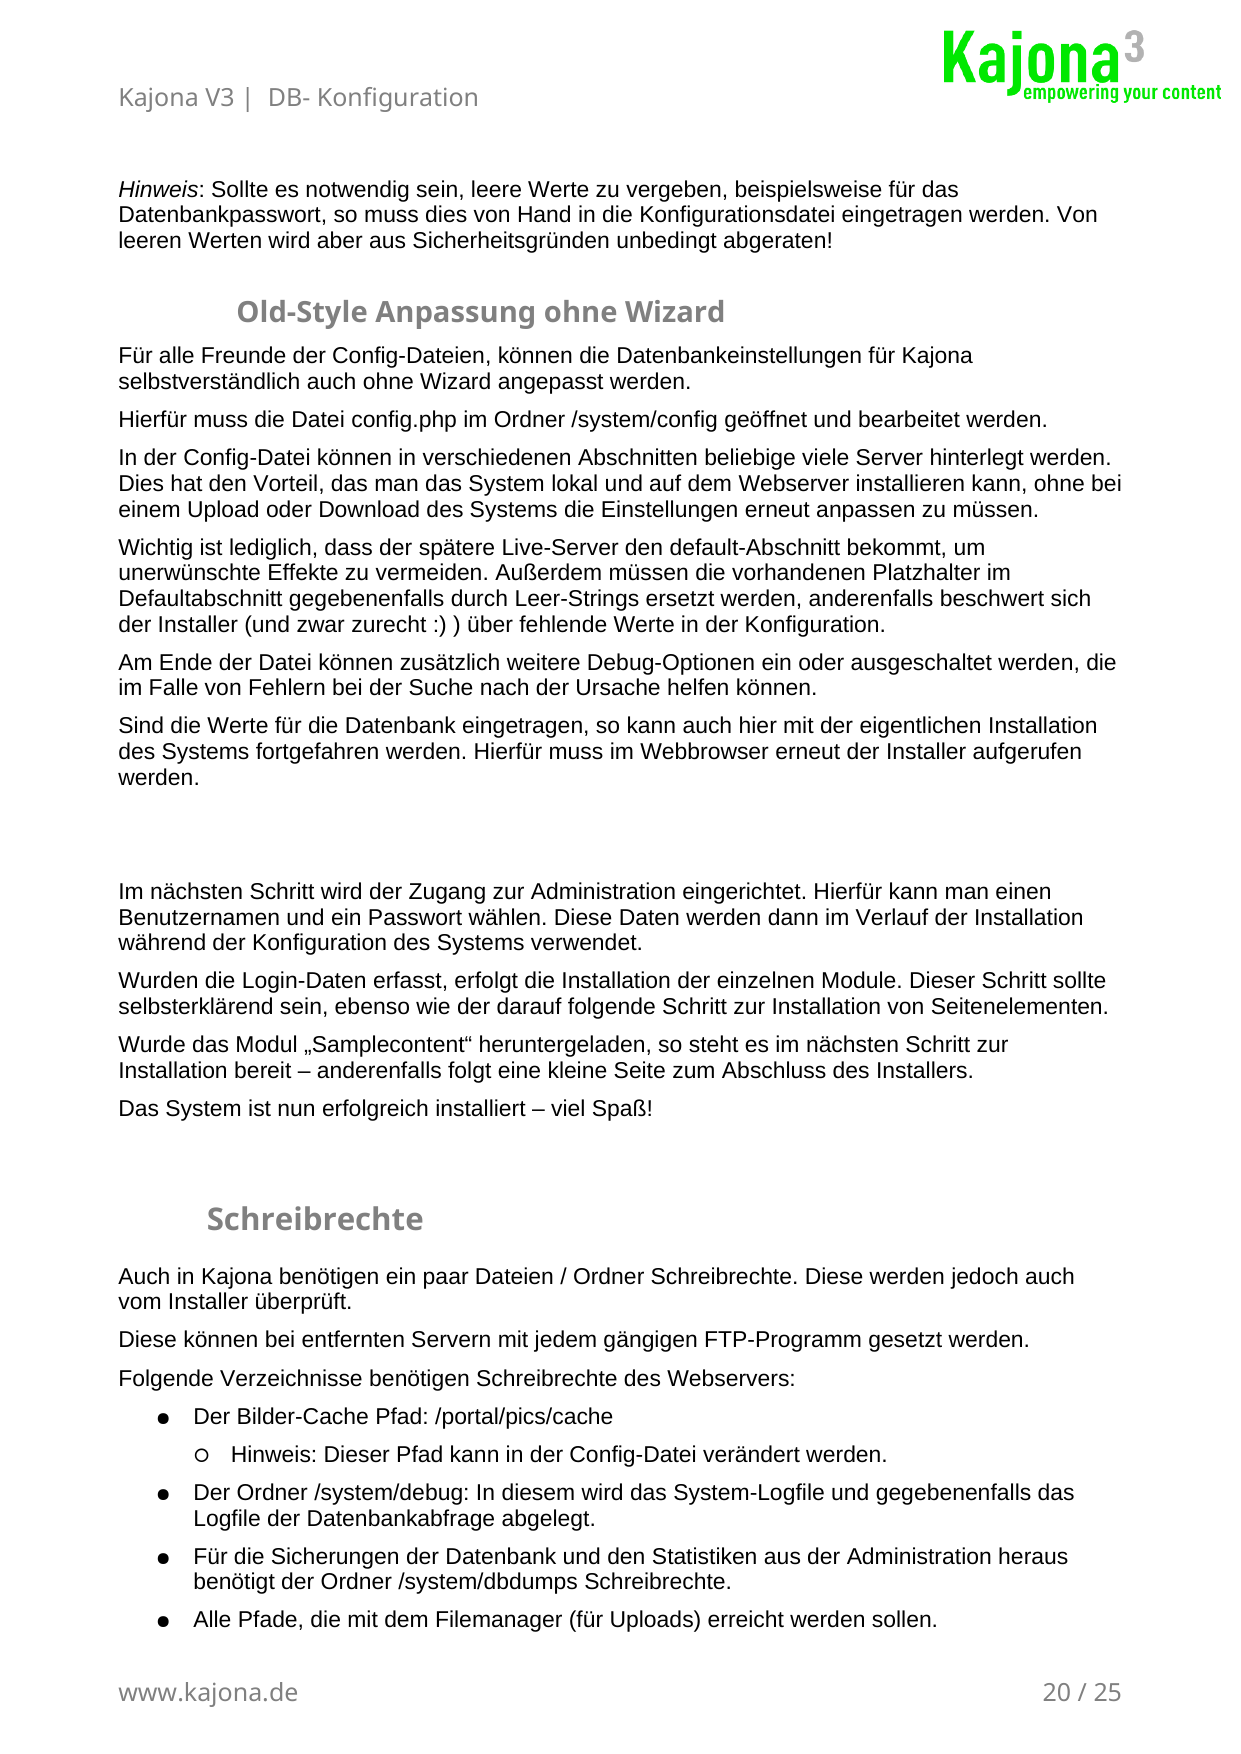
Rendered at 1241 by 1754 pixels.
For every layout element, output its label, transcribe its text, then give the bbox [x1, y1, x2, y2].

text In der Config-Datei können in verschiedenen Abschnitten beliebige viele Server hinterlegt werden. Dies hat den Vorteil, das man das System lokal und auf dem Webserver installieren kann, ohne bei einem Upload oder Download des Systems die Einstellungen erneut anpassen zu müssen. [118, 445, 1122, 522]
text Wurden die Login-Daten erfasst, erfolgt die Installation der einzelnen Module. Dieser Schritt sollte selbsterklärend sein, ebenso wie der darauf folgende Schritt zur Installation von Seitenelementen. [118, 968, 1122, 1019]
subtitle Old-Style Anpassung ohne Wizard [118, 291, 1122, 331]
text Hinweis: Sollte es notwendig sein, leere Werte zu vergeben, beispielsweise für das Datenbankpasswort, so muss dies von Hand in die Konfigurationsdatei eingetragen werden. Von leeren Werten wird aber aus Sicherheitsgründen unbedingt abgeraten! [118, 177, 1122, 253]
list Hinweis: Dieser Pfad kann in der Config-Datei verändert werden. [193, 1442, 1122, 1467]
text Im nächsten Schritt wird der Zugang zur Administration eingerichtet. Hierfür kann man einen Benutzernamen und ein Passwort wählen. Diese Daten werden dann im Verlauf der Installation während der Konfiguration des Systems verwendet. [118, 879, 1122, 956]
text Am Ende der Datei können zusätzlich weitere Debug-Optionen ein oder ausgeschaltet werden, die im Falle von Fehlern bei der Suche nach der Ursache helfen können. [118, 649, 1122, 701]
picture [944, 30, 1221, 103]
subtitle Schreibrechte [118, 1197, 1122, 1239]
text Folgende Verzeichnisse benötigen Schreibrechte des Webservers: [118, 1365, 1122, 1391]
list Der Bilder-Cache Pfad: /portal/pics/cache [156, 1403, 1122, 1429]
list Der Ordner /system/debug: In diesem wird das System-Logfile und gegebenenfalls das Logfile der Datenbankabfrage abgelegt. [156, 1480, 1122, 1531]
text Das System ist nun erfolgreich installiert – viel Spaß! [118, 1096, 1122, 1121]
list Für die Sicherungen der Datenbank und den Statistiken aus der Administration heraus benötigt der Ordner /system/dbdumps Schreibrechte. [156, 1543, 1122, 1595]
text Diese können bei entfernten Servern mit jedem gängigen FTP-Programm gesetzt werden. [118, 1327, 1122, 1353]
text Auch in Kajona benötigen ein paar Dateien / Ordner Schreibrechte. Diese werden jedoch auch vom Installer überprüft. [118, 1263, 1122, 1315]
list Alle Pfade, die mit dem Filemanager (für Uploads) erreicht werden sollen. [156, 1607, 1122, 1633]
text Für alle Freunde der Config-Dateien, können die Datenbankeinstellungen für Kajona selbstverständlich auch ohne Wizard angepasst werden. [118, 343, 1122, 394]
text Hierfür muss die Datei config.php im Ordner /system/config geöffnet und bearbeitet werden. [118, 407, 1122, 432]
text Wurde das Modul „Samplecontent“ heruntergeladen, so steht es im nächsten Schritt zur Installation bereit – anderenfalls folgt eine kleine Seite zum Abschluss des Installers. [118, 1032, 1122, 1083]
text Wichtig ist lediglich, dass der spätere Live-Server den default-Abschnitt bekommt, um unerwünschte Effekte zu vermeiden. Außerdem müssen die vorhandenen Platzhalter im Defaultabschnitt gegebenenfalls durch Leer-Strings ersetzt werden, anderenfalls beschwert sich der Installer (und zwar zurecht :) ) über fehlende Werte in der Konfiguration. [118, 534, 1122, 637]
text Sind die Werte für die Datenbank eingetragen, so kann auch hier mit der eigentlichen Installation des Systems fortgefahren werden. Hierfür muss im Webbrowser erneut der Installer aufgerufen werden. [118, 713, 1122, 790]
